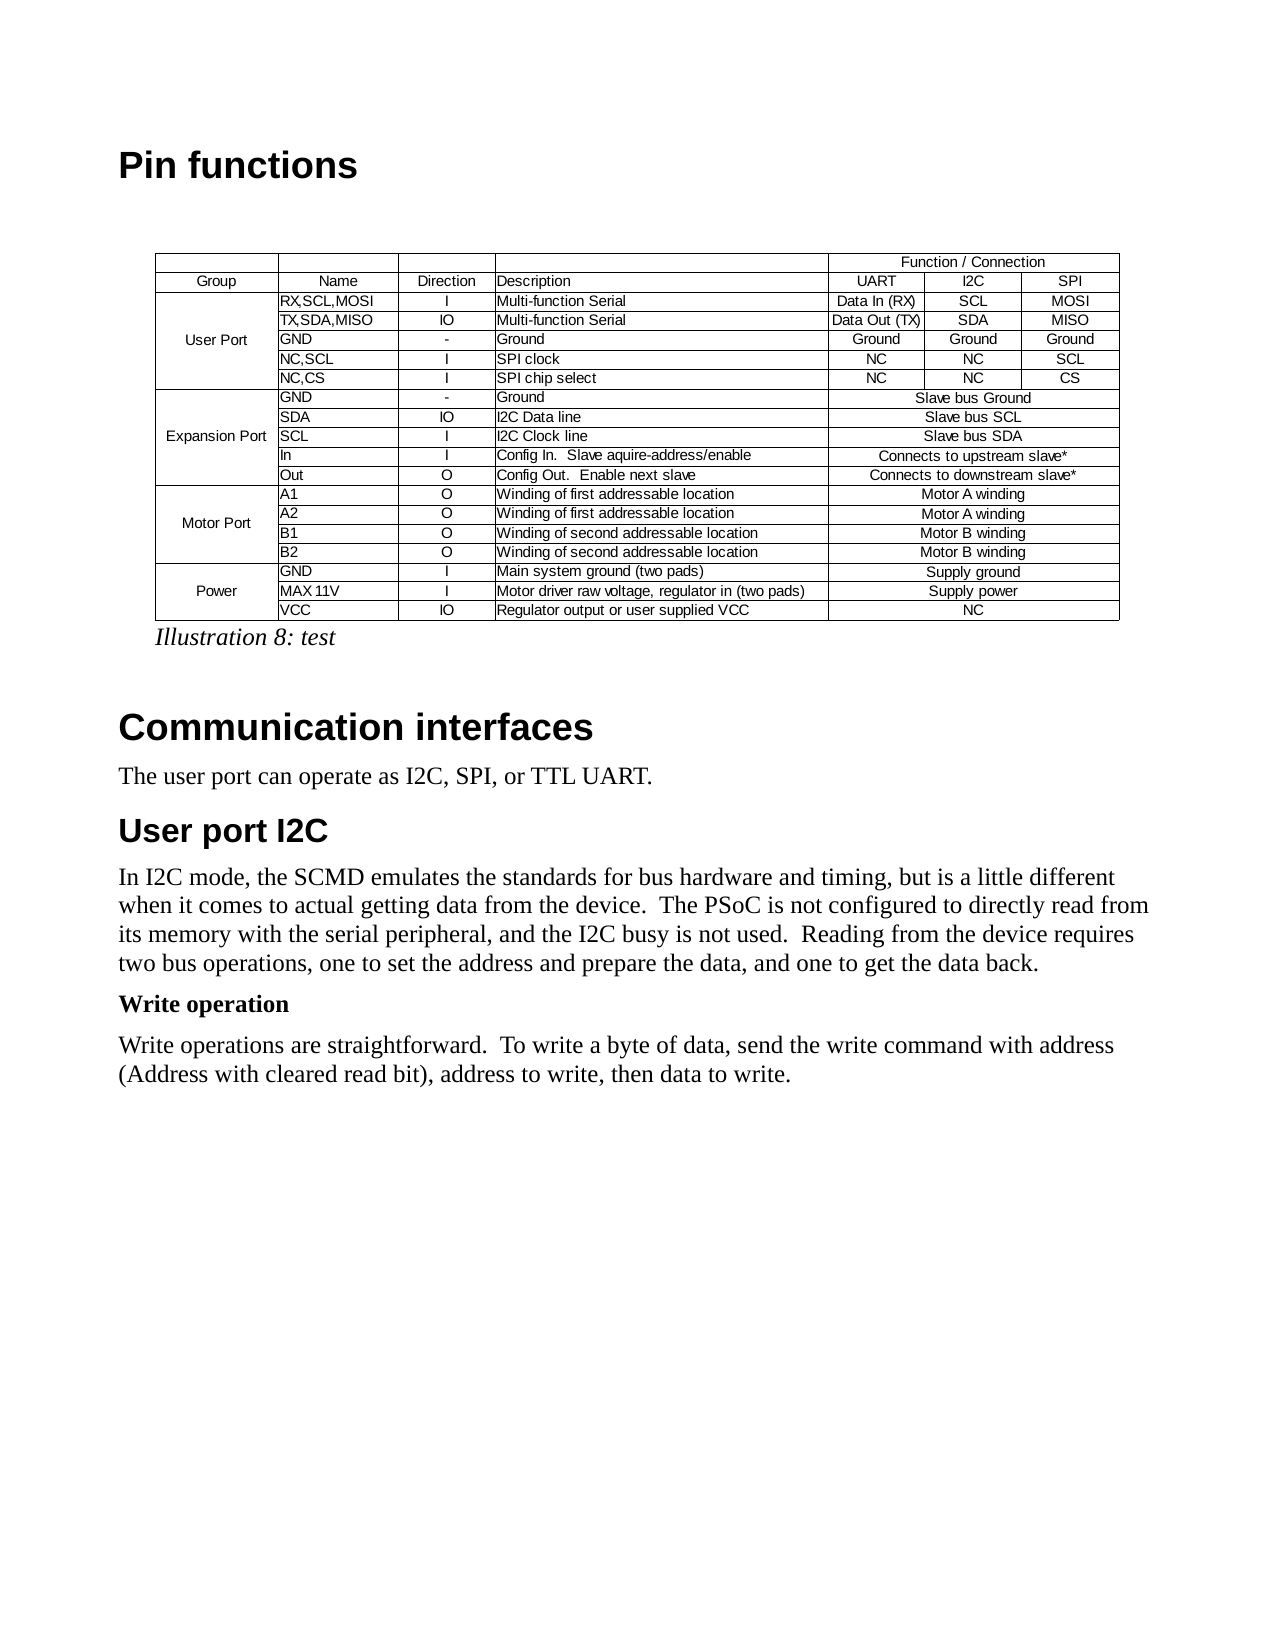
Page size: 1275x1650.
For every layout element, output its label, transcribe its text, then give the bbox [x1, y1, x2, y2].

text Illustration 8: test [399, 390, 495, 408]
text Illustration 8: test [399, 370, 495, 389]
text Illustration 8: test [399, 273, 495, 292]
text Illustration 8: test [279, 370, 398, 389]
text Illustration 8: test [279, 564, 398, 581]
text Illustration 8: test [156, 254, 278, 272]
text Illustration 8: test [829, 428, 1119, 447]
text Illustration 8: test [1022, 273, 1119, 292]
text Illustration 8: test [496, 506, 828, 524]
text Illustration 8: test [496, 467, 828, 485]
text Illustration 8: test [925, 293, 1021, 311]
subtitle User port I2C [118, 811, 1157, 849]
text Illustration 8: test [496, 448, 828, 466]
text Illustration 8: test [829, 273, 924, 292]
text Illustration 8: test [925, 312, 1021, 330]
text Illustration 8: test [925, 370, 1021, 389]
text Illustration 8: test [496, 582, 828, 600]
text Illustration 8: test [1022, 331, 1119, 350]
text Illustration 8: test [279, 273, 398, 292]
text Illustration 8: test [399, 506, 495, 524]
text Illustration 8: test [496, 525, 828, 543]
text In I2C mode, the SCMD emulates the standards for bus hardware and timing, but is a little different when it comes to actual getting data from the device. The PSoC is not configured to directly read from its memory with the serial peripheral, and the I2C busy is not used. Reading from the device requires two bus operations, one to set the address and prepare the data, and one to get the data back. [118, 862, 1157, 977]
text Illustration 8: test [496, 601, 828, 620]
text Illustration 8: test [279, 390, 398, 408]
text Illustration 8: test [496, 544, 828, 563]
text Illustration 8: test [399, 331, 495, 350]
text Illustration 8: test [156, 273, 278, 292]
text Illustration 8: test [829, 351, 924, 369]
text Illustration 8: test [1022, 312, 1119, 330]
text Illustration 8: test [1022, 351, 1119, 369]
text Illustration 8: test [155, 601, 1120, 651]
text Illustration 8: test [496, 486, 828, 505]
text Illustration 8: test [496, 428, 828, 447]
text Illustration 8: test [279, 351, 398, 369]
text Illustration 8: test [156, 564, 278, 620]
text Illustration 8: test [496, 331, 828, 350]
text Illustration 8: test [496, 351, 828, 369]
text Illustration 8: test [829, 312, 924, 330]
text Illustration 8: test [496, 564, 828, 581]
text Illustration 8: test [399, 448, 495, 466]
text Illustration 8: test [829, 506, 1119, 524]
subtitle Pin functions [118, 143, 1157, 187]
text Illustration 8: test [829, 564, 1119, 581]
text Illustration 8: test [829, 390, 1119, 408]
text Illustration 8: test [399, 467, 495, 485]
text Illustration 8: test [496, 312, 828, 330]
text Illustration 8: test [829, 331, 924, 350]
text Illustration 8: test [925, 331, 1021, 350]
text Write operations are straightforward. To write a byte of data, send the write command with address (Address with cleared read bit), address to write, then data to write. [118, 1030, 1157, 1088]
text Illustration 8: test [279, 331, 398, 350]
text Illustration 8: test [279, 409, 398, 427]
text Write operation [118, 989, 1157, 1018]
text Illustration 8: test [399, 351, 495, 369]
text Illustration 8: test [279, 601, 398, 620]
text Illustration 8: test [496, 254, 828, 272]
text Illustration 8: test [829, 409, 1119, 427]
text Illustration 8: test [279, 506, 398, 524]
text Illustration 8: test [829, 486, 1119, 505]
text Illustration 8: test [399, 293, 495, 311]
text Illustration 8: test [399, 544, 495, 563]
text Illustration 8: test [829, 467, 1119, 485]
text Illustration 8: test [829, 582, 1119, 600]
text Illustration 8: test [399, 564, 495, 581]
text Illustration 8: test [279, 312, 398, 330]
text Illustration 8: test [279, 467, 398, 485]
subtitle Communication interfaces [118, 705, 1157, 748]
text Illustration 8: test [399, 486, 495, 505]
text Illustration 8: test [399, 525, 495, 543]
text Illustration 8: test [829, 293, 924, 311]
text Illustration 8: test [399, 409, 495, 427]
text Illustration 8: test [399, 428, 495, 447]
text Illustration 8: test [156, 293, 278, 389]
text Illustration 8: test [279, 582, 398, 600]
text Illustration 8: test [496, 293, 828, 311]
text Illustration 8: test [829, 544, 1119, 563]
text Illustration 8: test [829, 254, 1119, 272]
text Illustration 8: test [156, 390, 278, 485]
text Illustration 8: test [279, 525, 398, 543]
text Illustration 8: test [156, 486, 278, 563]
text Illustration 8: test [925, 273, 1021, 292]
text Illustration 8: test [496, 390, 828, 408]
text Illustration 8: test [279, 254, 398, 272]
text Illustration 8: test [496, 273, 828, 292]
text Illustration 8: test [399, 254, 495, 272]
text Illustration 8: test [1022, 370, 1119, 389]
text Illustration 8: test [399, 582, 495, 600]
text Illustration 8: test [279, 293, 398, 311]
text Illustration 8: test [829, 525, 1119, 543]
text Illustration 8: test [279, 448, 398, 466]
text Illustration 8: test [279, 428, 398, 447]
text Illustration 8: test [279, 486, 398, 505]
text Illustration 8: test [399, 312, 495, 330]
text Illustration 8: test [829, 448, 1119, 466]
text Illustration 8: test [829, 370, 924, 389]
text Illustration 8: test [279, 544, 398, 563]
text Illustration 8: test [925, 351, 1021, 369]
text Illustration 8: test [1022, 293, 1119, 311]
text Illustration 8: test [399, 601, 495, 620]
text Illustration 8: test [496, 409, 828, 427]
text Illustration 8: test [496, 370, 828, 389]
text The user port can operate as I2C, SPI, or TTL UART. [118, 761, 1157, 790]
